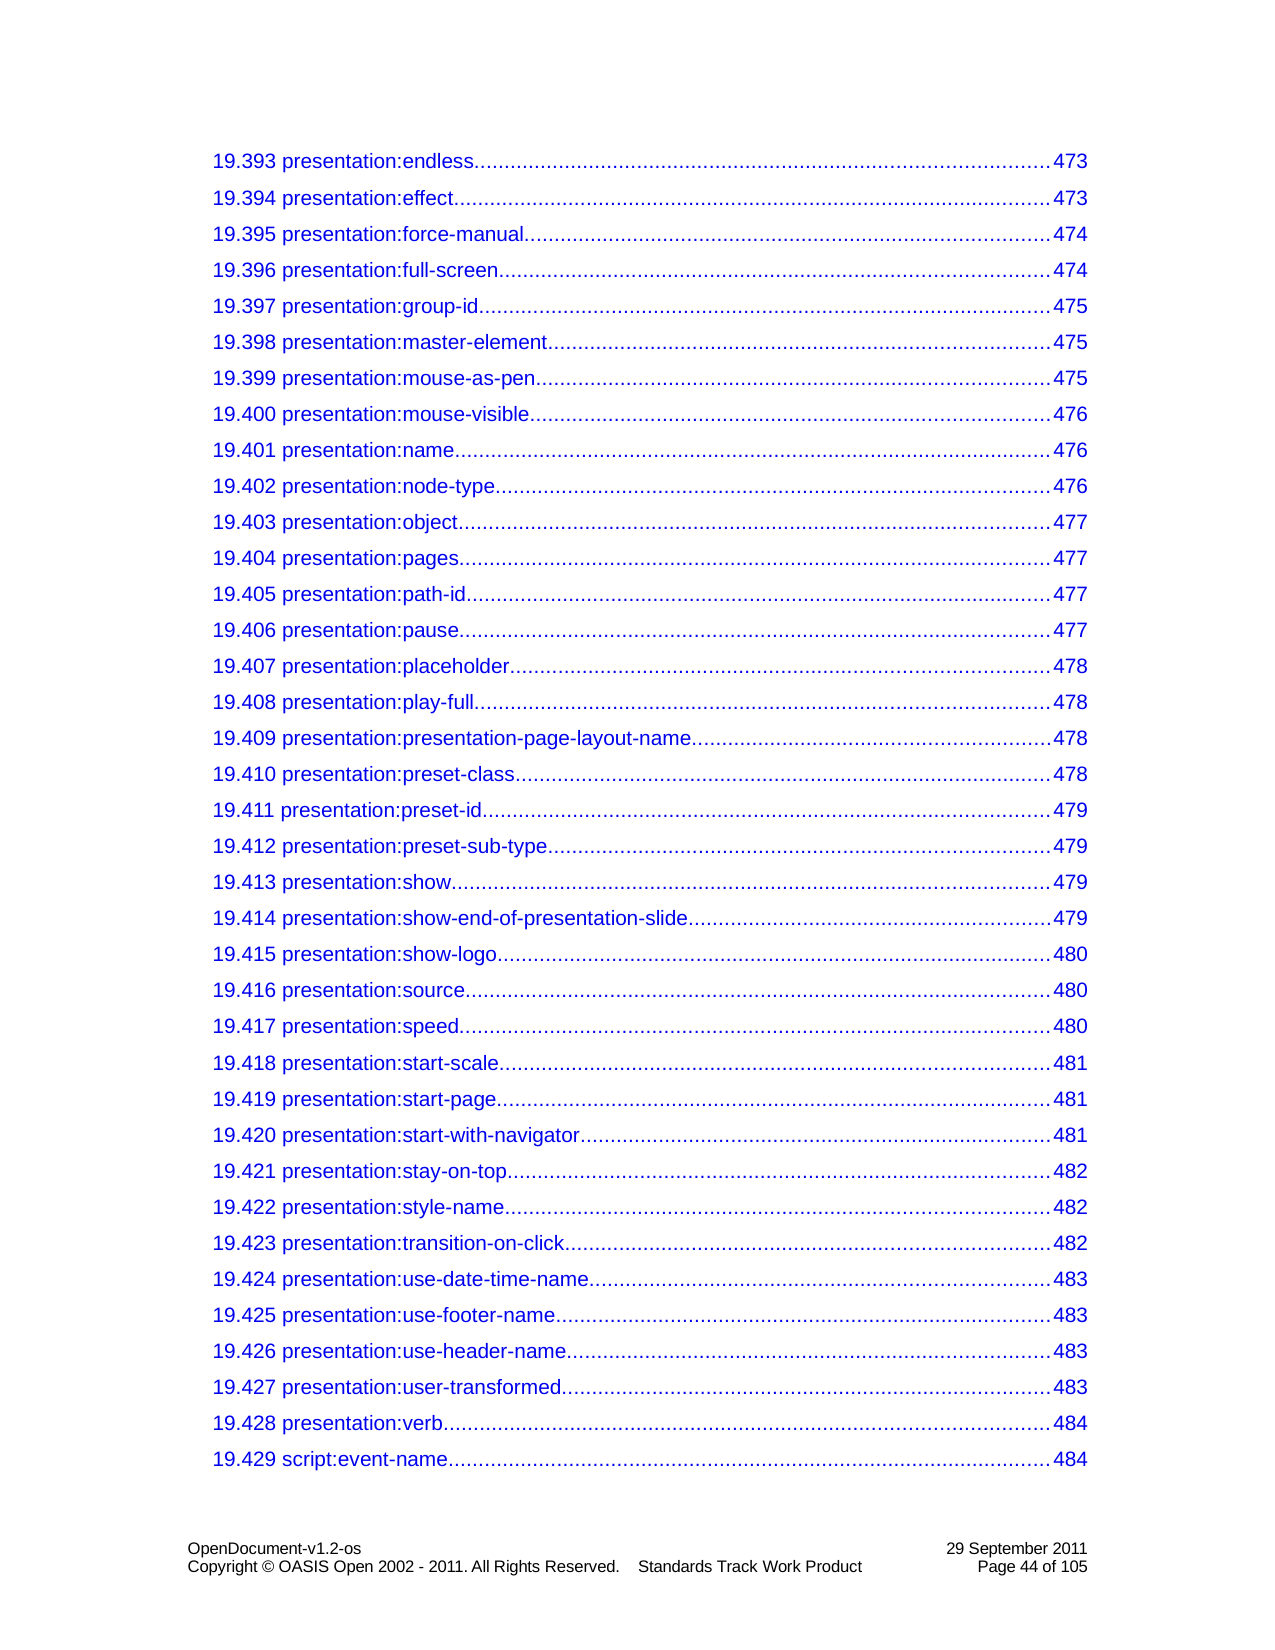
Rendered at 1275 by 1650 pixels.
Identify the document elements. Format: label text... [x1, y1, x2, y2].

text 19.423 presentation:transition-on-click 482 [212, 1231, 1088, 1255]
text 19.408 presentation:play-full 478 [212, 691, 1088, 714]
text 19.401 presentation:name 476 [212, 438, 1088, 462]
text 19.404 presentation:pages 477 [212, 546, 1088, 570]
text 19.421 presentation:stay-on-top 482 [212, 1159, 1088, 1183]
text 19.399 presentation:mouse-as-pen 475 [212, 366, 1088, 390]
text 19.407 presentation:placeholder 478 [212, 654, 1088, 678]
text 19.414 presentation:show-end-of-presentation-slide 479 [212, 907, 1088, 930]
text 19.424 presentation:use-date-time-name 483 [212, 1267, 1088, 1291]
text 19.403 presentation:object 477 [212, 510, 1088, 534]
text 19.428 presentation:verb 484 [212, 1411, 1088, 1435]
text 19.393 presentation:endless 473 [212, 150, 1088, 173]
text 19.398 presentation:master-element 475 [212, 330, 1088, 354]
text 19.410 presentation:preset-class 478 [212, 763, 1088, 786]
text 19.406 presentation:pause 477 [212, 618, 1088, 642]
text 19.420 presentation:start-with-navigator 481 [212, 1123, 1088, 1147]
text 19.395 presentation:force-manual 474 [212, 222, 1088, 246]
text 19.402 presentation:node-type 476 [212, 474, 1088, 498]
text 19.417 presentation:speed 480 [212, 1015, 1088, 1038]
text 19.419 presentation:start-page 481 [212, 1087, 1088, 1111]
text 19.425 presentation:use-footer-name 483 [212, 1303, 1088, 1327]
text 19.427 presentation:user-transformed 483 [212, 1375, 1088, 1399]
text 19.394 presentation:effect 473 [212, 186, 1088, 209]
text 19.429 script:event-name 484 [212, 1447, 1088, 1471]
text 19.422 presentation:style-name 482 [212, 1195, 1088, 1219]
text 19.396 presentation:full-screen 474 [212, 258, 1088, 282]
text 19.418 presentation:start-scale 481 [212, 1051, 1088, 1074]
text 19.405 presentation:path-id 477 [212, 582, 1088, 606]
text 19.411 presentation:preset-id 479 [212, 799, 1088, 822]
text 19.426 presentation:use-header-name 483 [212, 1339, 1088, 1363]
text 19.413 presentation:show 479 [212, 871, 1088, 894]
text 19.415 presentation:show-logo 480 [212, 943, 1088, 966]
text 19.409 presentation:presentation-page-layout-name 478 [212, 727, 1088, 750]
text 19.400 presentation:mouse-visible 476 [212, 402, 1088, 426]
text 19.412 presentation:preset-sub-type 479 [212, 835, 1088, 858]
text 19.397 presentation:group-id 475 [212, 294, 1088, 318]
text 19.416 presentation:source 480 [212, 979, 1088, 1002]
